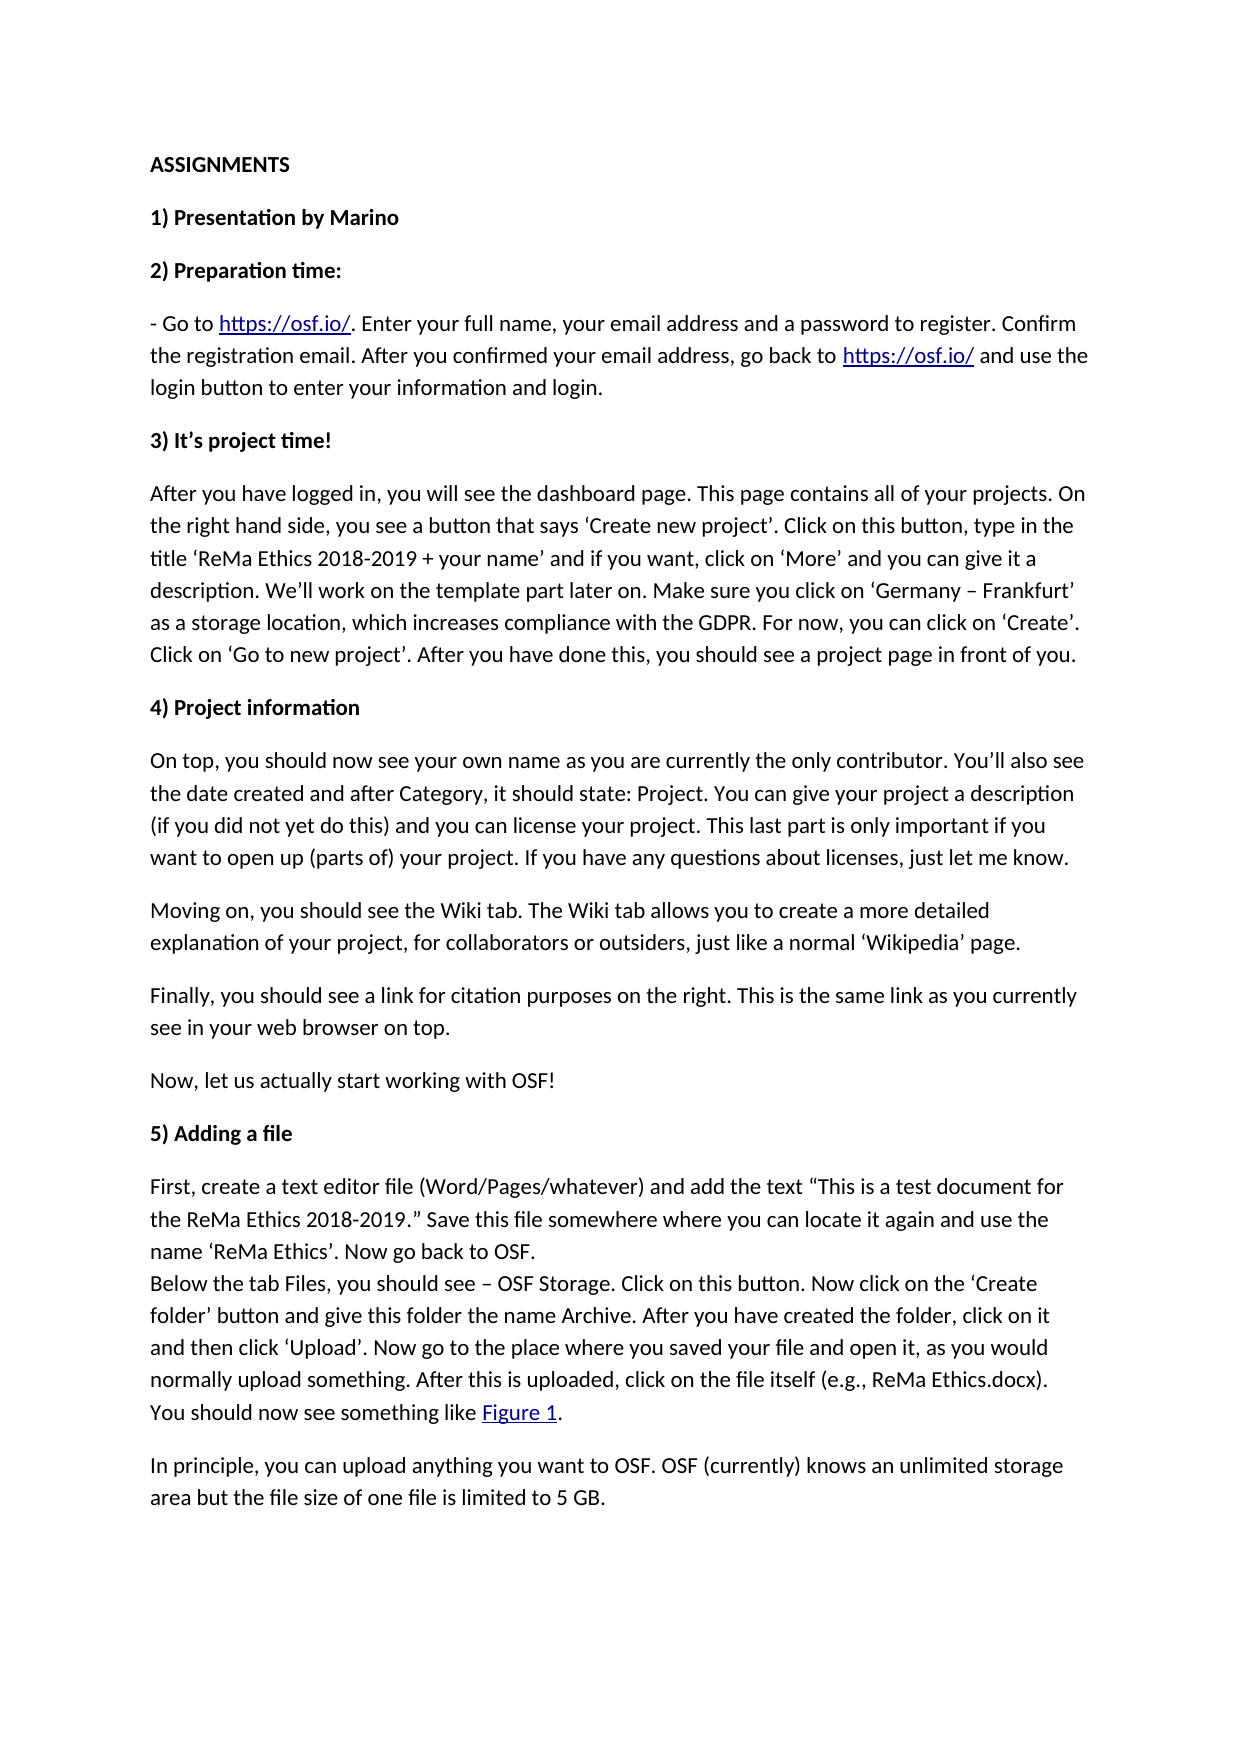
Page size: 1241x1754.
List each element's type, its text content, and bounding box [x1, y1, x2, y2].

text Moving on, you should see the Wiki tab. The Wiki tab allows you to create a more detailed explanation of your project, for collaborators or outsiders, just like a normal ‘Wikipedia’ page. [150, 896, 1090, 956]
text 2) Preparation time: [150, 256, 1090, 284]
text Now, let us actually start working with OSF! [150, 1066, 1090, 1094]
text First, create a text editor file (Word/Pages/whatever) and add the text “This is a test document for the ReMa Ethics 2018-2019.” Save this file somewhere where you can locate it again and use the name ‘ReMa Ethics’. Now go back to OSF. Below the tab Files, you should see – OSF Storage. Click on this button. Now click on the ‘Create folder’ button and give this folder the name Archive. After you have created the folder, click on it and then click ‘Upload’. Now go to the place where you saved your file and open it, as you would normally upload something. After this is uploaded, click on the file itself (e.g., ReMa Ethics.docx). You should now see something like Figure 1. [150, 1172, 1090, 1426]
text 1) Presentation by Marino [150, 203, 1090, 231]
text 3) It’s project time! [150, 426, 1090, 454]
text - Go to https://osf.io/. Enter your full name, your email address and a password to register. Confirm the registration email. After you confirmed your email address, go back to https://osf.io/ and use the login button to enter your information and login. [150, 309, 1090, 401]
text Finally, you should see a link for citation purposes on the right. This is the same link as you currently see in your web browser on top. [150, 981, 1090, 1041]
text 5) Adding a file [150, 1119, 1090, 1147]
text After you have logged in, you will see the dashboard page. This page contains all of your projects. On the right hand side, you see a button that says ‘Create new project’. Click on this button, type in the title ‘ReMa Ethics 2018-2019 + your name’ and if you want, click on ‘More’ and you can give it a description. We’ll work on the template part later on. Make sure you click on ‘Germany – Frankfurt’ as a storage location, which increases compliance with the GDPR. For now, you can click on ‘Create’. Click on ‘Go to new project’. After you have done this, you should see a project page in front of you. [150, 479, 1090, 668]
text In principle, you can upload anything you want to OSF. OSF (currently) knows an unlimited storage area but the file size of one file is limited to 5 GB. [150, 1451, 1090, 1511]
text 4) Project information [150, 693, 1090, 721]
text ASSIGNMENTS [150, 150, 1090, 178]
text On top, you should now see your own name as you are currently the only contributor. You’ll also see the date created and after Category, it should state: Project. You can give your project a description (if you did not yet do this) and you can license your project. This last part is only important if you want to open up (parts of) your project. If you have any questions about licenses, just let me know. [150, 746, 1090, 871]
